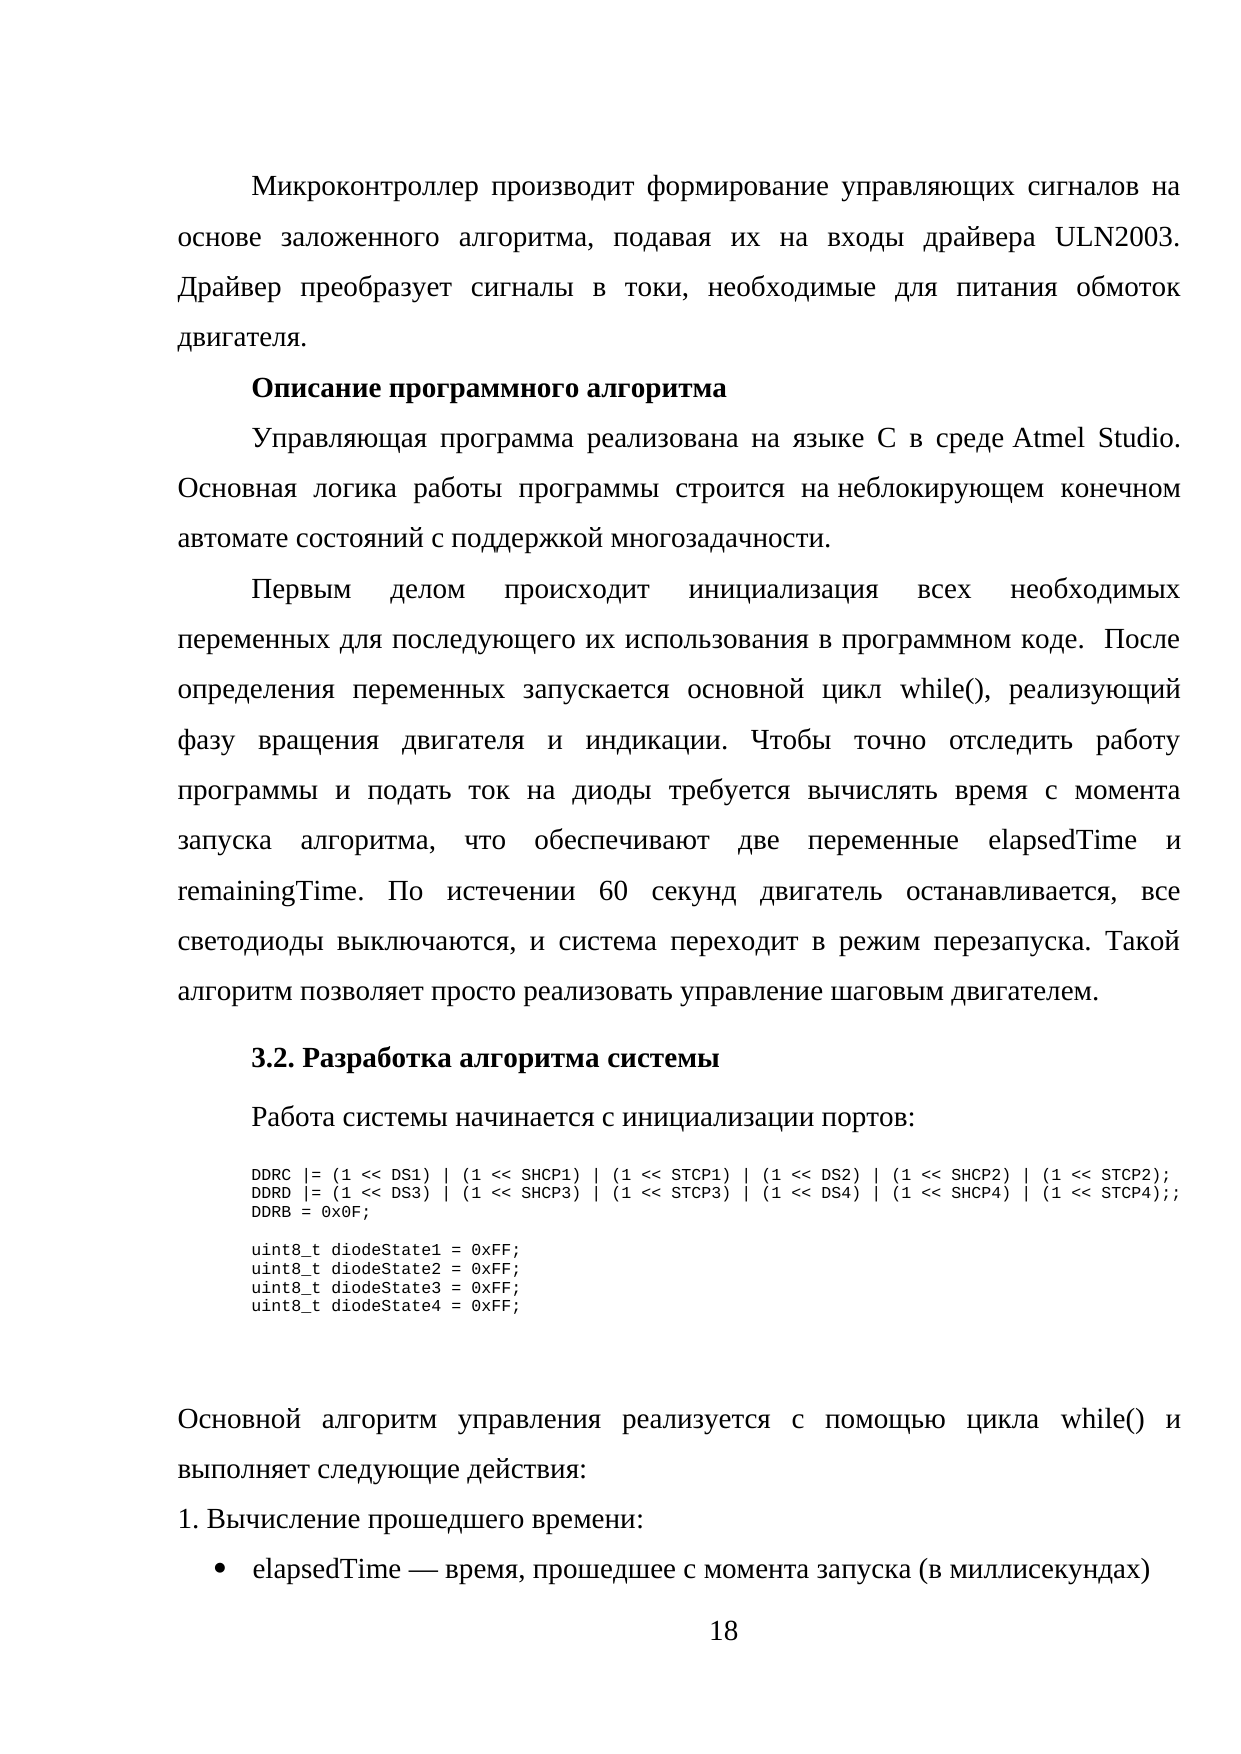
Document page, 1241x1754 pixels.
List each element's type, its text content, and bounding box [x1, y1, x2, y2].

text uint8_t diodeState3 = 0xFF; [177, 1279, 1181, 1298]
text Описание программного алгоритма [177, 370, 1181, 403]
text uint8_t diodeState1 = 0xFF; [177, 1241, 1181, 1260]
text Первым делом происходит инициализация всех необходимых переменных для последующего их использования в программном коде. После определения переменных запускается основной цикл while(), реализующий фазу вращения двигателя и индикации. Чтобы точно отследить работу программы и подать ток на диоды требуется вычислять время с момента запуска алгоритма, что обеспечивают две переменные elapsedTime и remainingTime. По истечении 60 секунд двигатель останавливается, все светодиоды выключаются, и система переходит в режим перезапуска. Такой алгоритм позволяет просто реализовать управление шаговым двигателем. [177, 571, 1181, 1007]
text Работа системы начинается с инициализации портов: [177, 1099, 1181, 1133]
subtitle 3.2. Разработка алгоритма системы [177, 1040, 1181, 1074]
text Основной алгоритм управления реализуется с помощью цикла while() и выполняет следующие действия: [177, 1401, 1181, 1484]
text DDRD |= (1 << DS3) | (1 << SHCP3) | (1 << STCP3) | (1 << DS4) | (1 << SHCP4) | (1 << STCP4);; [177, 1185, 1181, 1204]
text Микроконтроллер производит формирование управляющих сигналов на основе заложенного алгоритма, подавая их на входы драйвера ULN2003. Драйвер преобразует сигналы в токи, необходимые для питания обмоток двигателя. [177, 168, 1181, 353]
text 1. Вычисление прошедшего времени: [177, 1501, 1181, 1535]
text uint8_t diodeState2 = 0xFF; [177, 1260, 1181, 1279]
text uint8_t diodeState4 = 0xFF; [177, 1298, 1181, 1317]
text Управляющая программа реализована на языке С в среде Atmel Studio. Основная логика работы программы строится на неблокирующем конечном автомате состояний с поддержкой многозадачности. [177, 420, 1181, 554]
list elapsedTime — время, прошедшее с момента запуска (в миллисекундах) [215, 1552, 1181, 1585]
text DDRC |= (1 << DS1) | (1 << SHCP1) | (1 << STCP1) | (1 << DS2) | (1 << SHCP2) | (1 << STCP2); [177, 1166, 1181, 1185]
text DDRB = 0x0F; [177, 1204, 1181, 1223]
